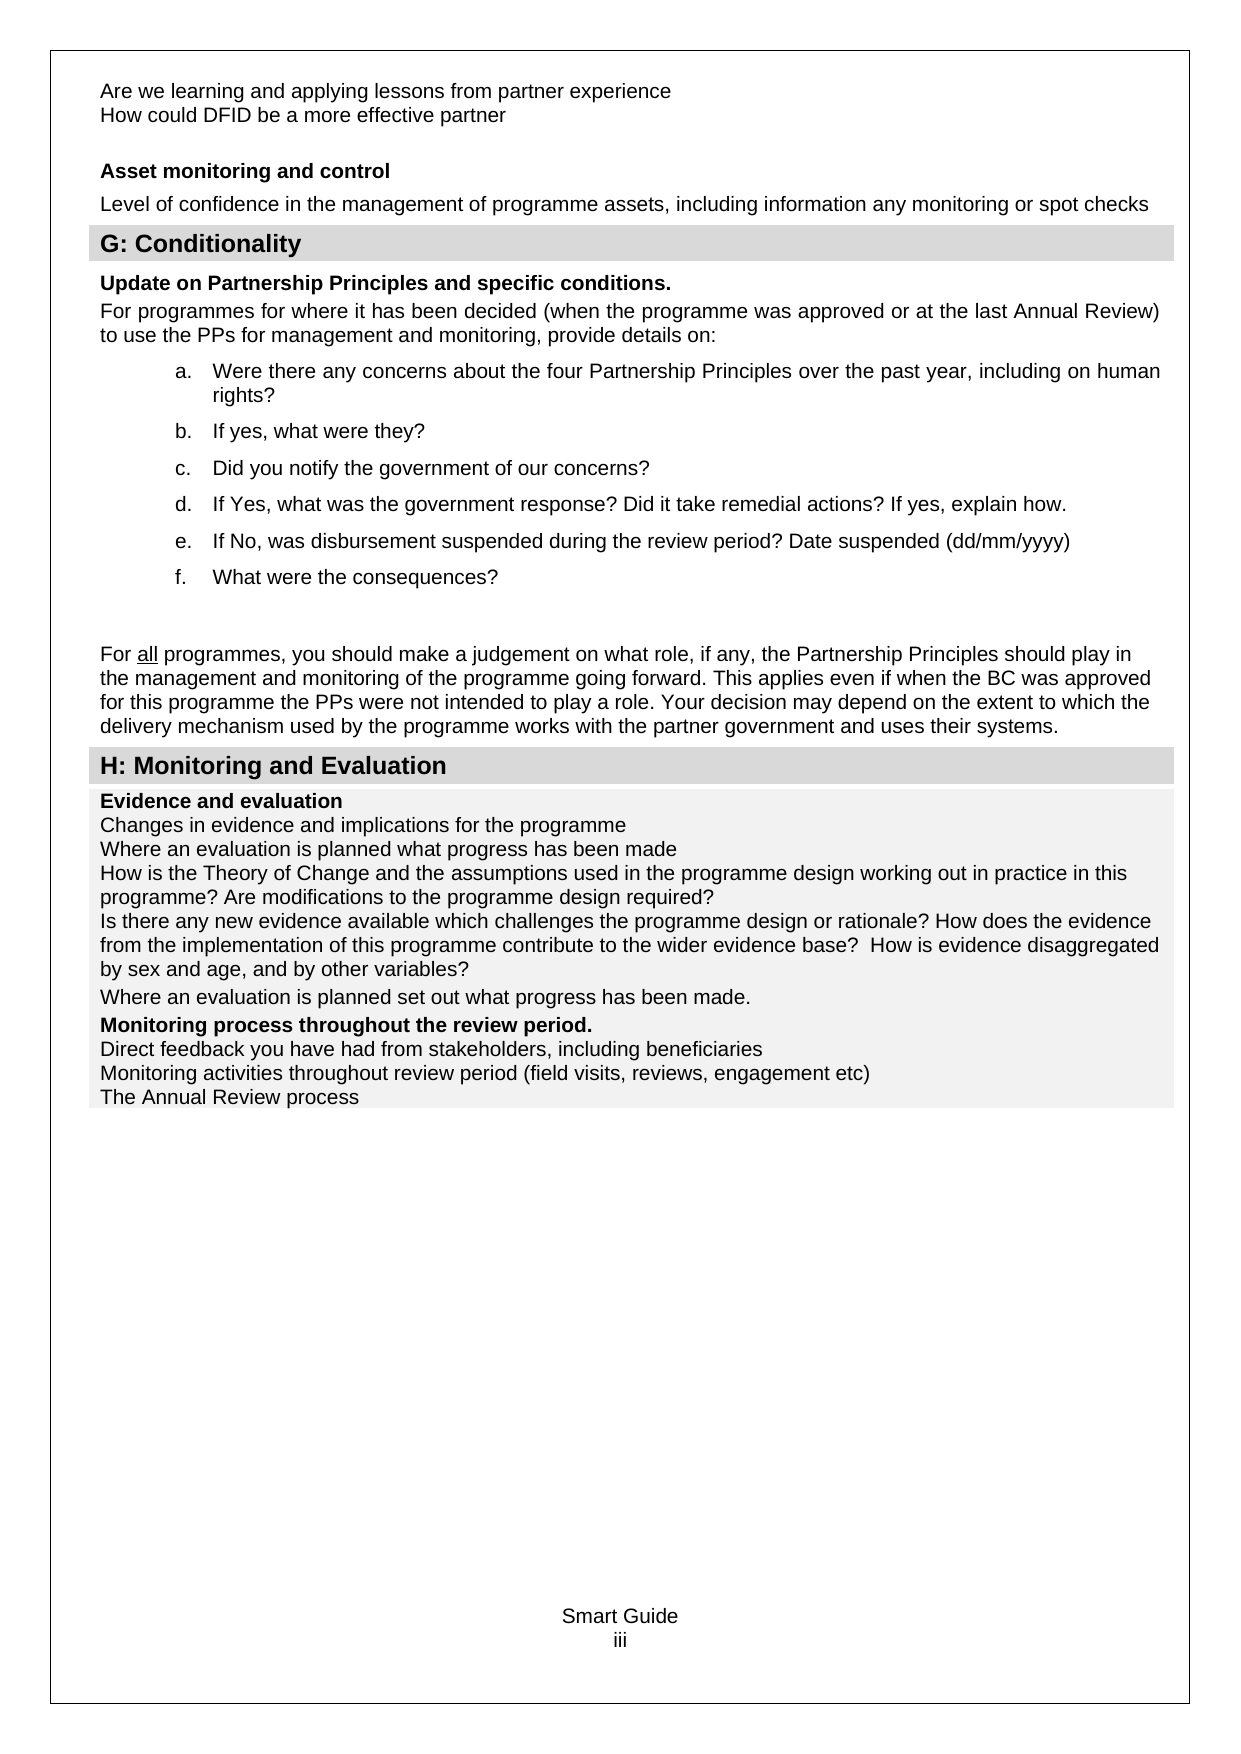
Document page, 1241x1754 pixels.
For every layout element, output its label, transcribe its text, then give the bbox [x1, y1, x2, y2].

table_cell G: Conditionality [89, 225, 1174, 261]
table_cell Evidence and evaluation Changes in evidence and implications for the programme Where an evaluation is planned what progress has been made How is the Theory of Change and the assumptions used in the programme design working out in practice in this programme? Are modifications to the programme design required? Is there any new evidence available which challenges the programme design or rationale? How does the evidence from the implementation of this programme contribute to the wider evidence base? How is evidence disaggregated by sex and age, and by other variables? Where an evaluation is planned set out what progress has been made. Monitoring process throughout the review period. Direct feedback you have had from stakeholders, including beneficiaries Monitoring activities throughout review period (field visits, reviews, engagement etc) The Annual Review process [89, 789, 1174, 1108]
table_cell Asset monitoring and control Level of confidence in the management of programme assets, including information any monitoring or spot checks [89, 155, 1174, 220]
table_cell H: Monitoring and Evaluation [89, 747, 1174, 784]
table_cell Are we learning and applying lessons from partner experience How could DFID be a more effective partner [89, 79, 1174, 150]
table_cell Update on Partnership Principles and specific conditions. For programmes for where it has been decided (when the programme was approved or at the last Annual Review) to use the PPs for management and monitoring, provide details on: Were there any concerns about the four Partnership Principles over the past year, including on human rights? If yes, what were they? Did you notify the government of our concerns? If Yes, what was the government response? Did it take remedial actions? If yes, explain how. If No, was disbursement suspended during the review period? Date suspended (dd/mm/yyyy) What were the consequences? For all programmes, you should make a judgement on what role, if any, the Partnership Principles should play in the management and monitoring of the programme going forward. This applies even if when the BC was approved for this programme the PPs were not intended to play a role. Your decision may depend on the extent to which the delivery mechanism used by the programme works with the partner government and uses their systems. [89, 266, 1174, 742]
